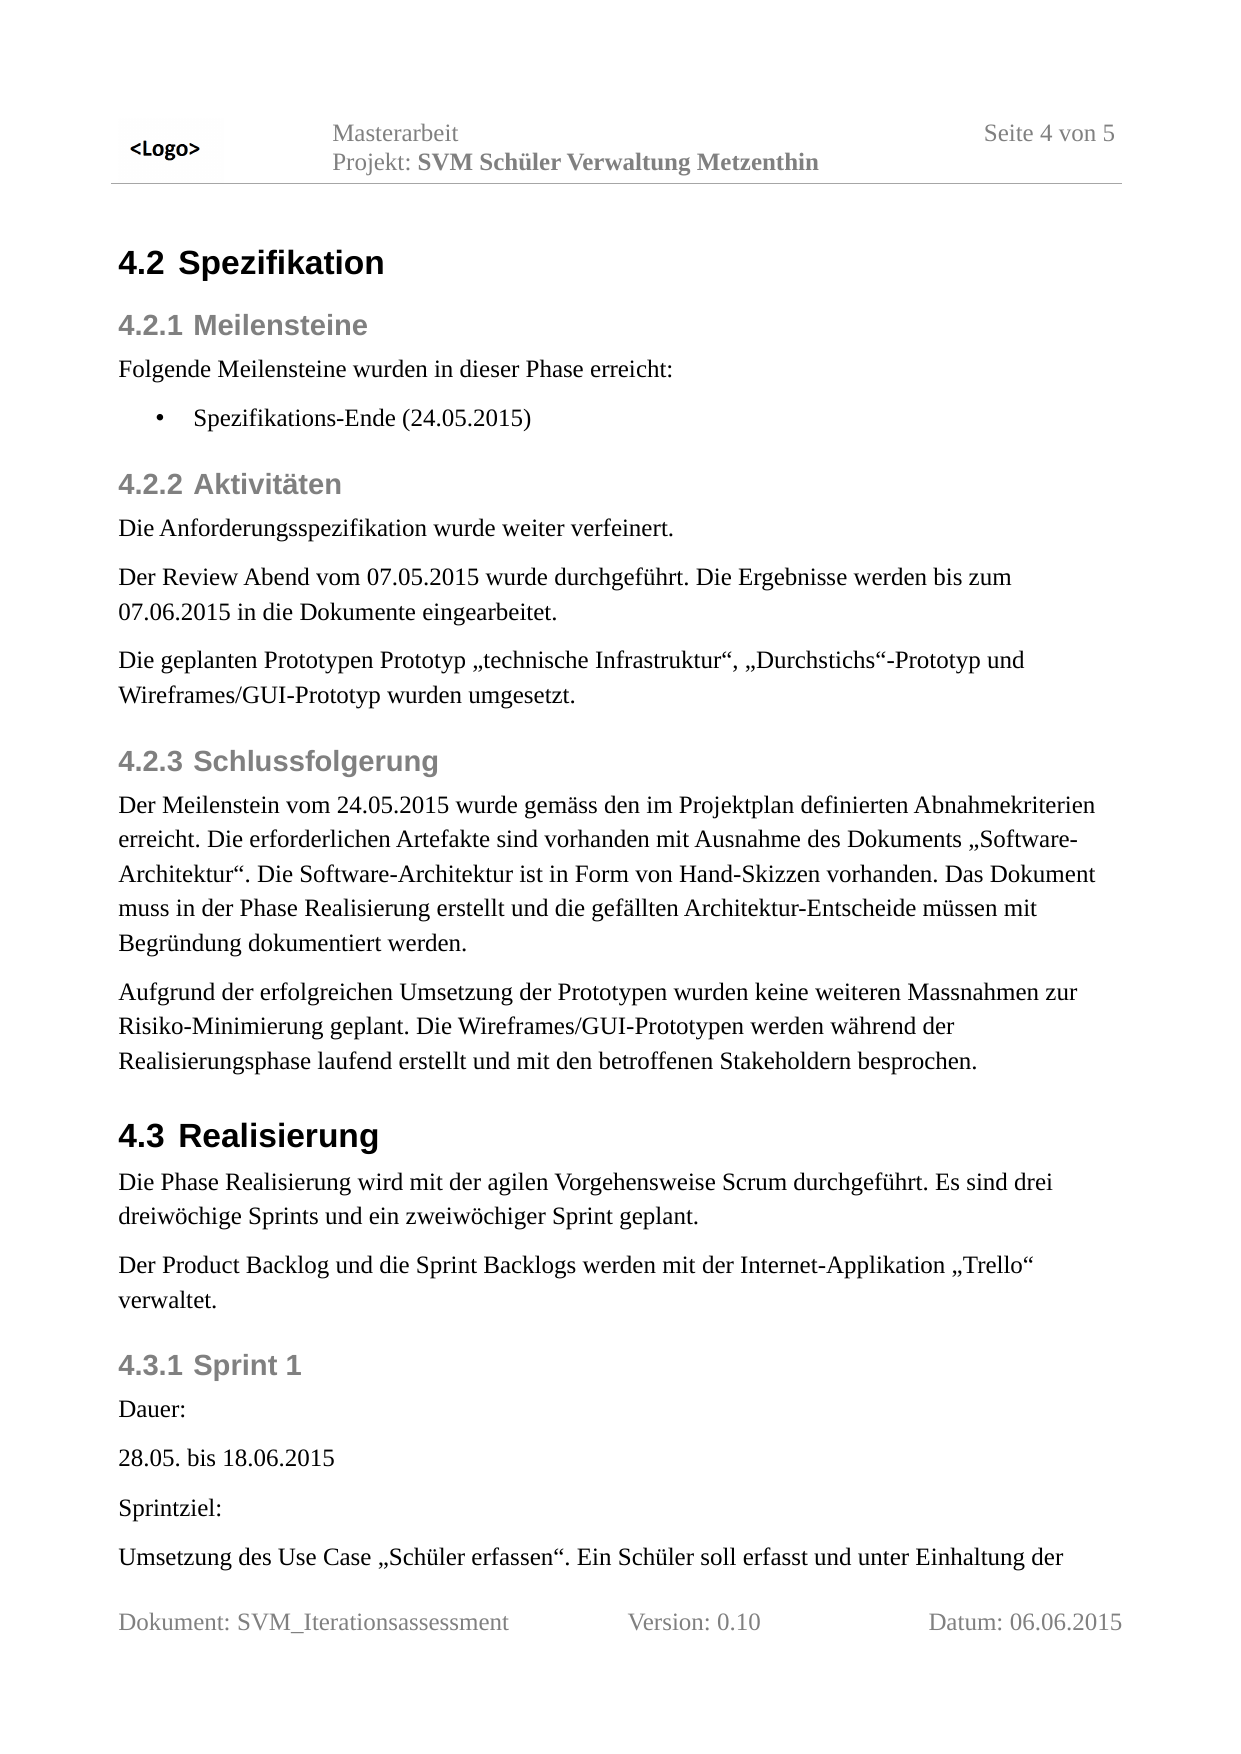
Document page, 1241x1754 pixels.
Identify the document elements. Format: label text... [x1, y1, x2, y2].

text Die Phase Realisierung wird mit der agilen Vorgehensweise Scrum durchgeführt. Es sind drei dreiwöchige Sprints und ein zweiwöchiger Sprint geplant. [118, 1167, 1122, 1230]
text Folgende Meilensteine wurden in dieser Phase erreicht: [118, 354, 1122, 383]
subtitle Realisierung [118, 1116, 1122, 1154]
text Umsetzung des Use Case „Schüler erfassen“. Ein Schüler soll erfasst und unter Einhaltung der [118, 1542, 1122, 1570]
text Der Product Backlog und die Sprint Backlogs werden mit der Internet-Applikation „Trello“ verwaltet. [118, 1250, 1122, 1313]
text Der Review Abend vom 07.05.2015 wurde durchgeführt. Die Ergebnisse werden bis zum 07.06.2015 in die Dokumente eingearbeitet. [118, 562, 1122, 625]
text Der Meilenstein vom 24.05.2015 wurde gemäss den im Projektplan definierten Abnahmekriterien erreicht. Die erforderlichen Artefakte sind vorhanden mit Ausnahme des Dokuments „Software-Architektur“. Die Software-Architektur ist in Form von Hand-Skizzen vorhanden. Das Dokument muss in der Phase Realisierung erstellt und die gefällten Architektur-Entscheide müssen mit Begründung dokumentiert werden. [118, 790, 1122, 956]
subtitle Sprint 1 [118, 1348, 1122, 1382]
text Dauer: [118, 1394, 1122, 1423]
text Aufgrund der erfolgreichen Umsetzung der Prototypen wurden keine weiteren Massnahmen zur Risiko-Minimierung geplant. Die Wireframes/GUI-Prototypen werden während der Realisierungsphase laufend erstellt und mit den betroffenen Stakeholdern besprochen. [118, 977, 1122, 1074]
text Die geplanten Prototypen Prototyp „technische Infrastruktur“, „Durchstichs“-Prototyp und Wireframes/GUI-Prototyp wurden umgesetzt. [118, 646, 1122, 709]
subtitle Meilensteine [118, 308, 1122, 342]
picture [118, 118, 224, 183]
subtitle Spezifikation [118, 242, 1122, 281]
text Sprintziel: [118, 1493, 1122, 1521]
text 28.05. bis 18.06.2015 [118, 1443, 1122, 1472]
list Spezifikations-Ende (24.05.2015) [156, 403, 1122, 432]
subtitle Aktivitäten [118, 467, 1122, 501]
subtitle Schlussfolgerung [118, 744, 1122, 777]
text Die Anforderungsspezifikation wurde weiter verfeinert. [118, 513, 1122, 542]
